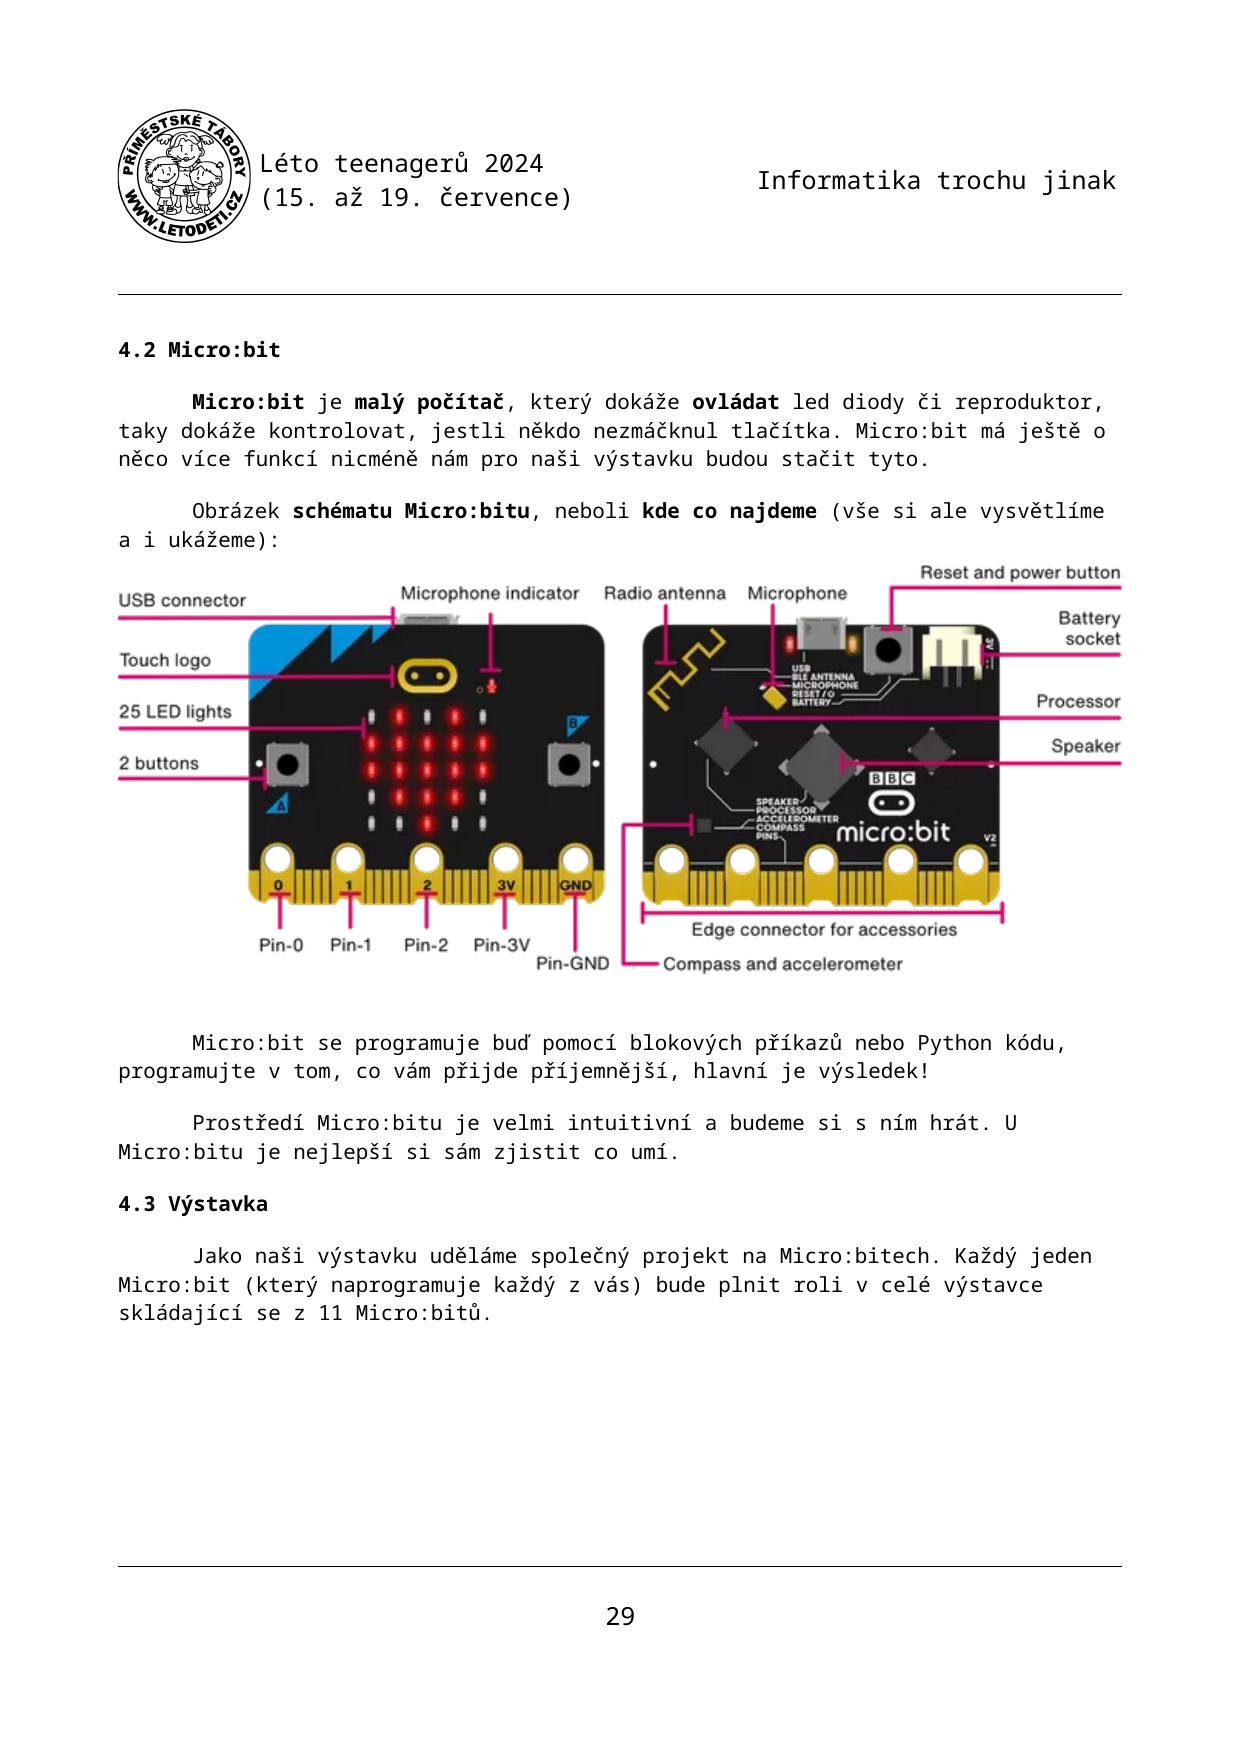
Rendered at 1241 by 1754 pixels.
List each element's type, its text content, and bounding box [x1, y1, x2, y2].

text Prostředí Micro:bitu je velmi intuitivní a budeme si s ním hrát. U Micro:bitu je nejlepší si sám zjistit co umí. [118, 1108, 1122, 1165]
text Micro:bit se programuje buď pomocí blokových příkazů nebo Python kódu, programujte v tom, co vám přijde příjemnější, hlavní je výsledek! [118, 1028, 1122, 1085]
text Micro:bit je malý počítač, který dokáže ovládat led diody či reproduktor, taky dokáže kontrolovat, jestli někdo nezmáčknul tlačítka. Micro:bit má ještě o něco více funkcí nicméně nám pro naši výstavku budou stačit tyto. [118, 387, 1122, 473]
picture [118, 565, 1123, 976]
text Jako naši výstavku uděláme společný projekt na Micro:bitech. Každý jeden Micro:bit (který naprogramuje každý z vás) bude plnit roli v celé výstavce skládající se z 11 Micro:bitů. [118, 1241, 1122, 1327]
text 4.2 Micro:bit [118, 335, 1122, 364]
text 4.3 Výstavka [118, 1189, 1122, 1217]
picture [117, 107, 251, 243]
text Obrázek schématu Micro:bitu, neboli kde co najdeme (vše si ale vysvětlíme a i ukážeme): [118, 496, 1122, 553]
